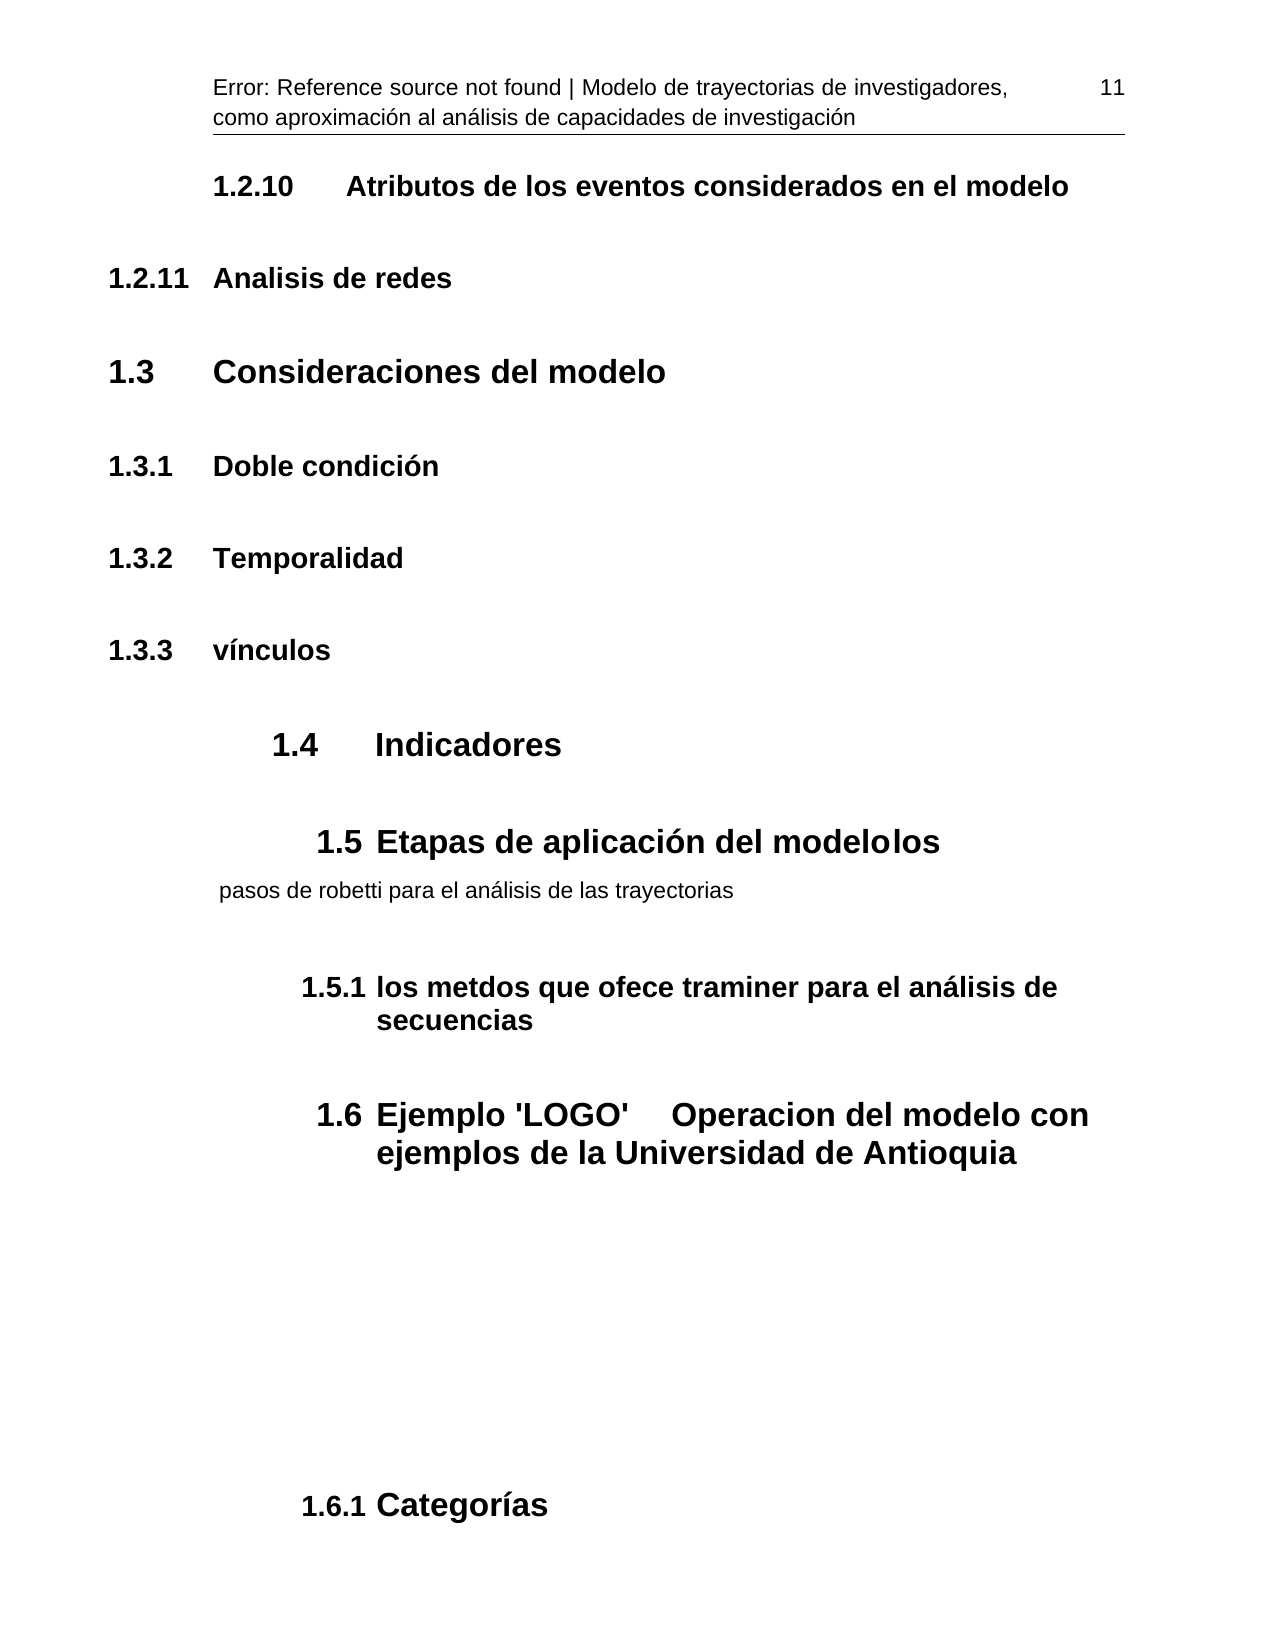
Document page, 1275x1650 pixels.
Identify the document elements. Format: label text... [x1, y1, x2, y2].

subtitle Consideraciones del modelo [108, 353, 1125, 391]
subtitle Doble condición [108, 449, 1125, 483]
subtitle Indicadores [272, 725, 1125, 763]
subtitle vínculos [108, 633, 1125, 667]
subtitle Temporalidad [108, 541, 1125, 575]
subtitle Atributos de los eventos considerados en el modelo [213, 169, 1125, 202]
subtitle Categorías [301, 1485, 1125, 1524]
subtitle los metdos que ofece traminer para el análisis de secuencias [301, 969, 1125, 1037]
subtitle Ejemplo 'LOGO' Operacion del modelo con ejemplos de la Universidad de Antioquia [316, 1095, 1125, 1172]
subtitle Etapas de aplicación del modelo los [316, 822, 1125, 860]
subtitle Analisis de redes [108, 261, 1125, 294]
text pasos de robetti para el análisis de las trayectorias [213, 877, 1125, 903]
